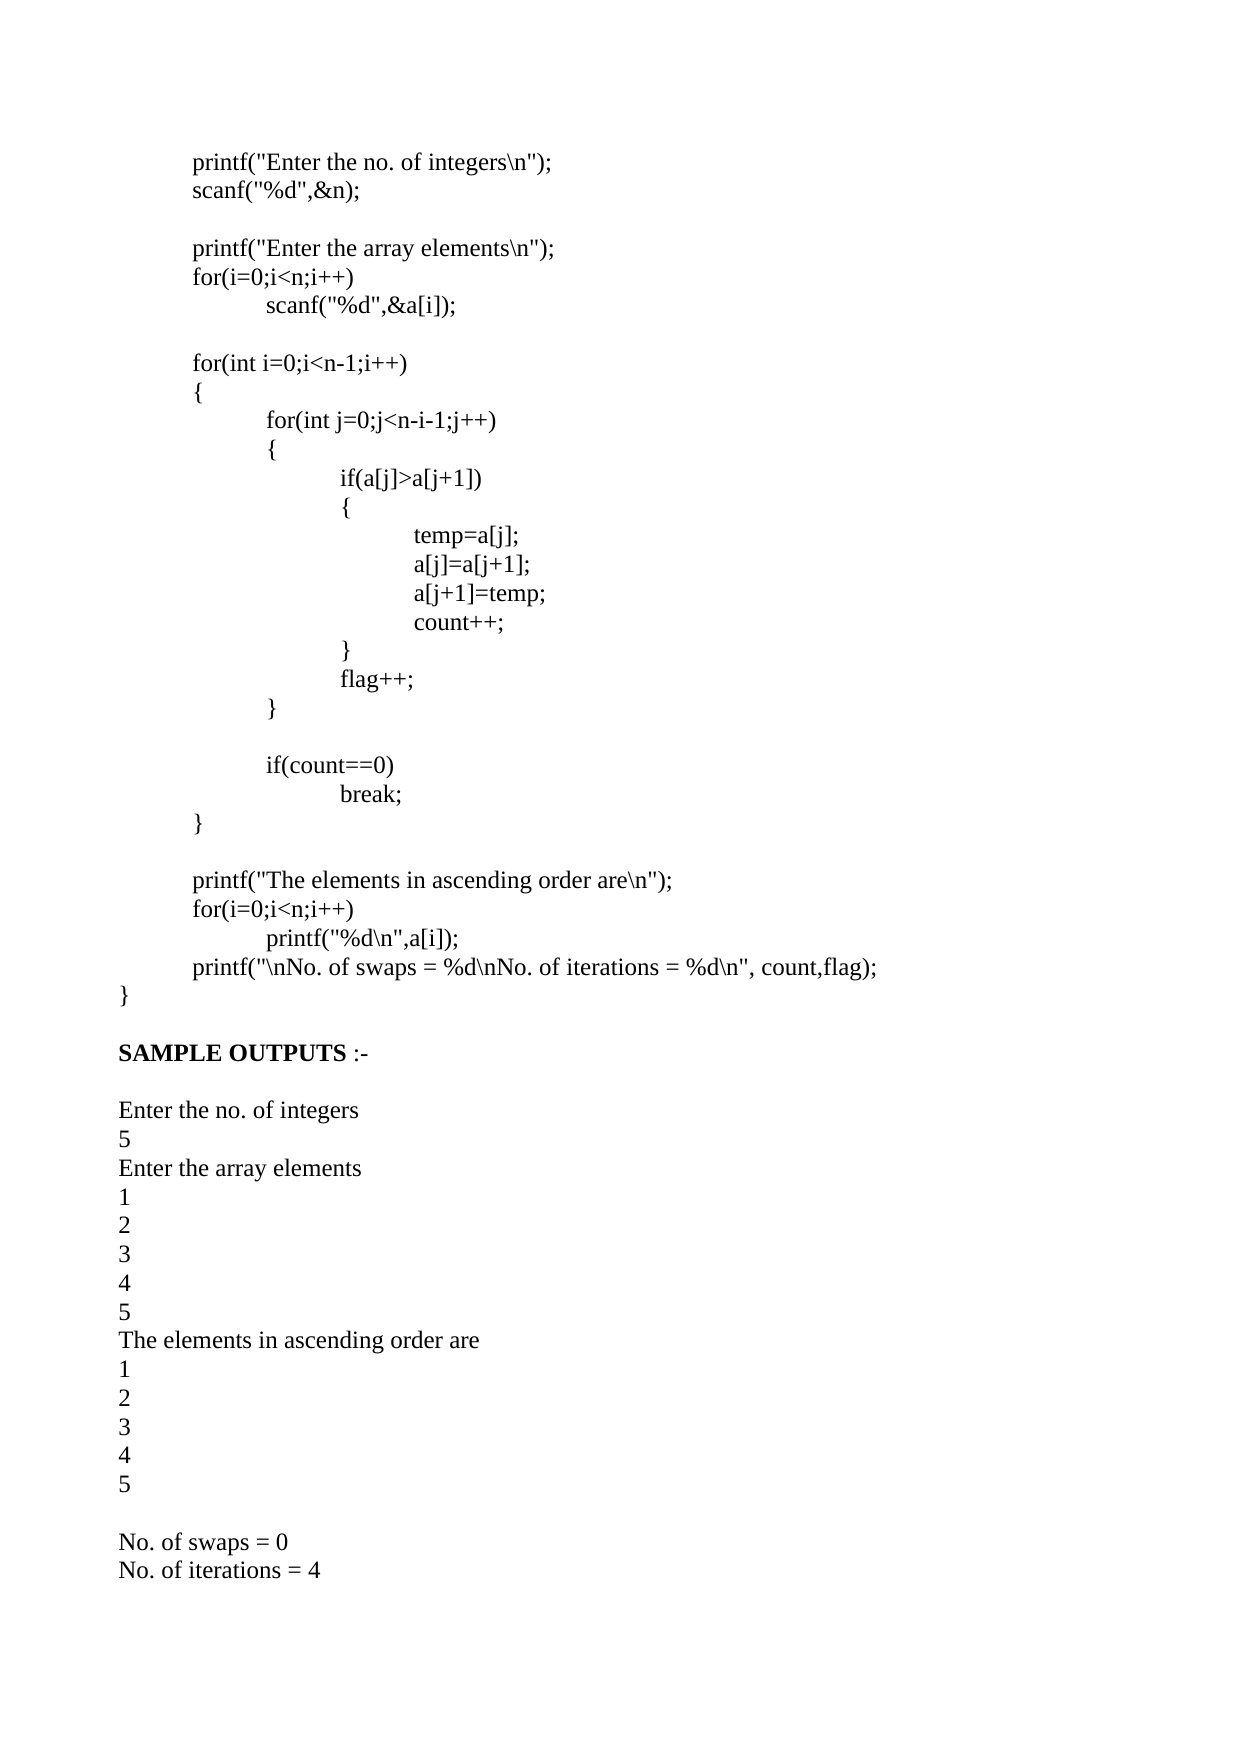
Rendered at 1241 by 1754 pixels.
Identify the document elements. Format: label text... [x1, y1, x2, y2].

text if(a[j]>a[j+1]) [118, 463, 1122, 492]
text printf("%d\n",a[i]); [118, 923, 1122, 952]
text 5 [118, 1469, 1122, 1498]
text flag++; [118, 664, 1122, 693]
text printf("\nNo. of swaps = %d\nNo. of iterations = %d\n", count,flag); [118, 952, 1122, 981]
text SAMPLE OUTPUTS :- [118, 1038, 1122, 1067]
text break; [118, 779, 1122, 808]
text printf("Enter the array elements\n"); [118, 233, 1122, 262]
text a[j+1]=temp; [118, 578, 1122, 607]
text } [118, 808, 1122, 837]
text scanf("%d",&n); [118, 176, 1122, 204]
text 3 [118, 1239, 1122, 1268]
text Enter the array elements [118, 1153, 1122, 1182]
text { [118, 377, 1122, 406]
text a[j]=a[j+1]; [118, 549, 1122, 578]
text No. of swaps = 0 [118, 1527, 1122, 1556]
text 4 [118, 1441, 1122, 1469]
text No. of iterations = 4 [118, 1556, 1122, 1584]
text 5 [118, 1297, 1122, 1326]
text temp=a[j]; [118, 521, 1122, 549]
text 1 [118, 1182, 1122, 1211]
text for(i=0;i<n;i++) [118, 262, 1122, 291]
text } [118, 636, 1122, 664]
text The elements in ascending order are [118, 1326, 1122, 1354]
text scanf("%d",&a[i]); [118, 291, 1122, 319]
text { [118, 434, 1122, 463]
text 2 [118, 1383, 1122, 1412]
text 4 [118, 1268, 1122, 1297]
text for(int j=0;j<n-i-1;j++) [118, 406, 1122, 434]
text count++; [118, 607, 1122, 636]
text 3 [118, 1412, 1122, 1441]
text if(count==0) [118, 751, 1122, 779]
text } [118, 693, 1122, 722]
text Enter the no. of integers [118, 1096, 1122, 1124]
text 1 [118, 1354, 1122, 1383]
text for(i=0;i<n;i++) [118, 894, 1122, 923]
text } [118, 981, 1122, 1009]
text for(int i=0;i<n-1;i++) [118, 348, 1122, 377]
text 2 [118, 1211, 1122, 1239]
text { [118, 492, 1122, 521]
text printf("The elements in ascending order are\n"); [118, 866, 1122, 894]
text 5 [118, 1124, 1122, 1153]
text printf("Enter the no. of integers\n"); [118, 147, 1122, 176]
